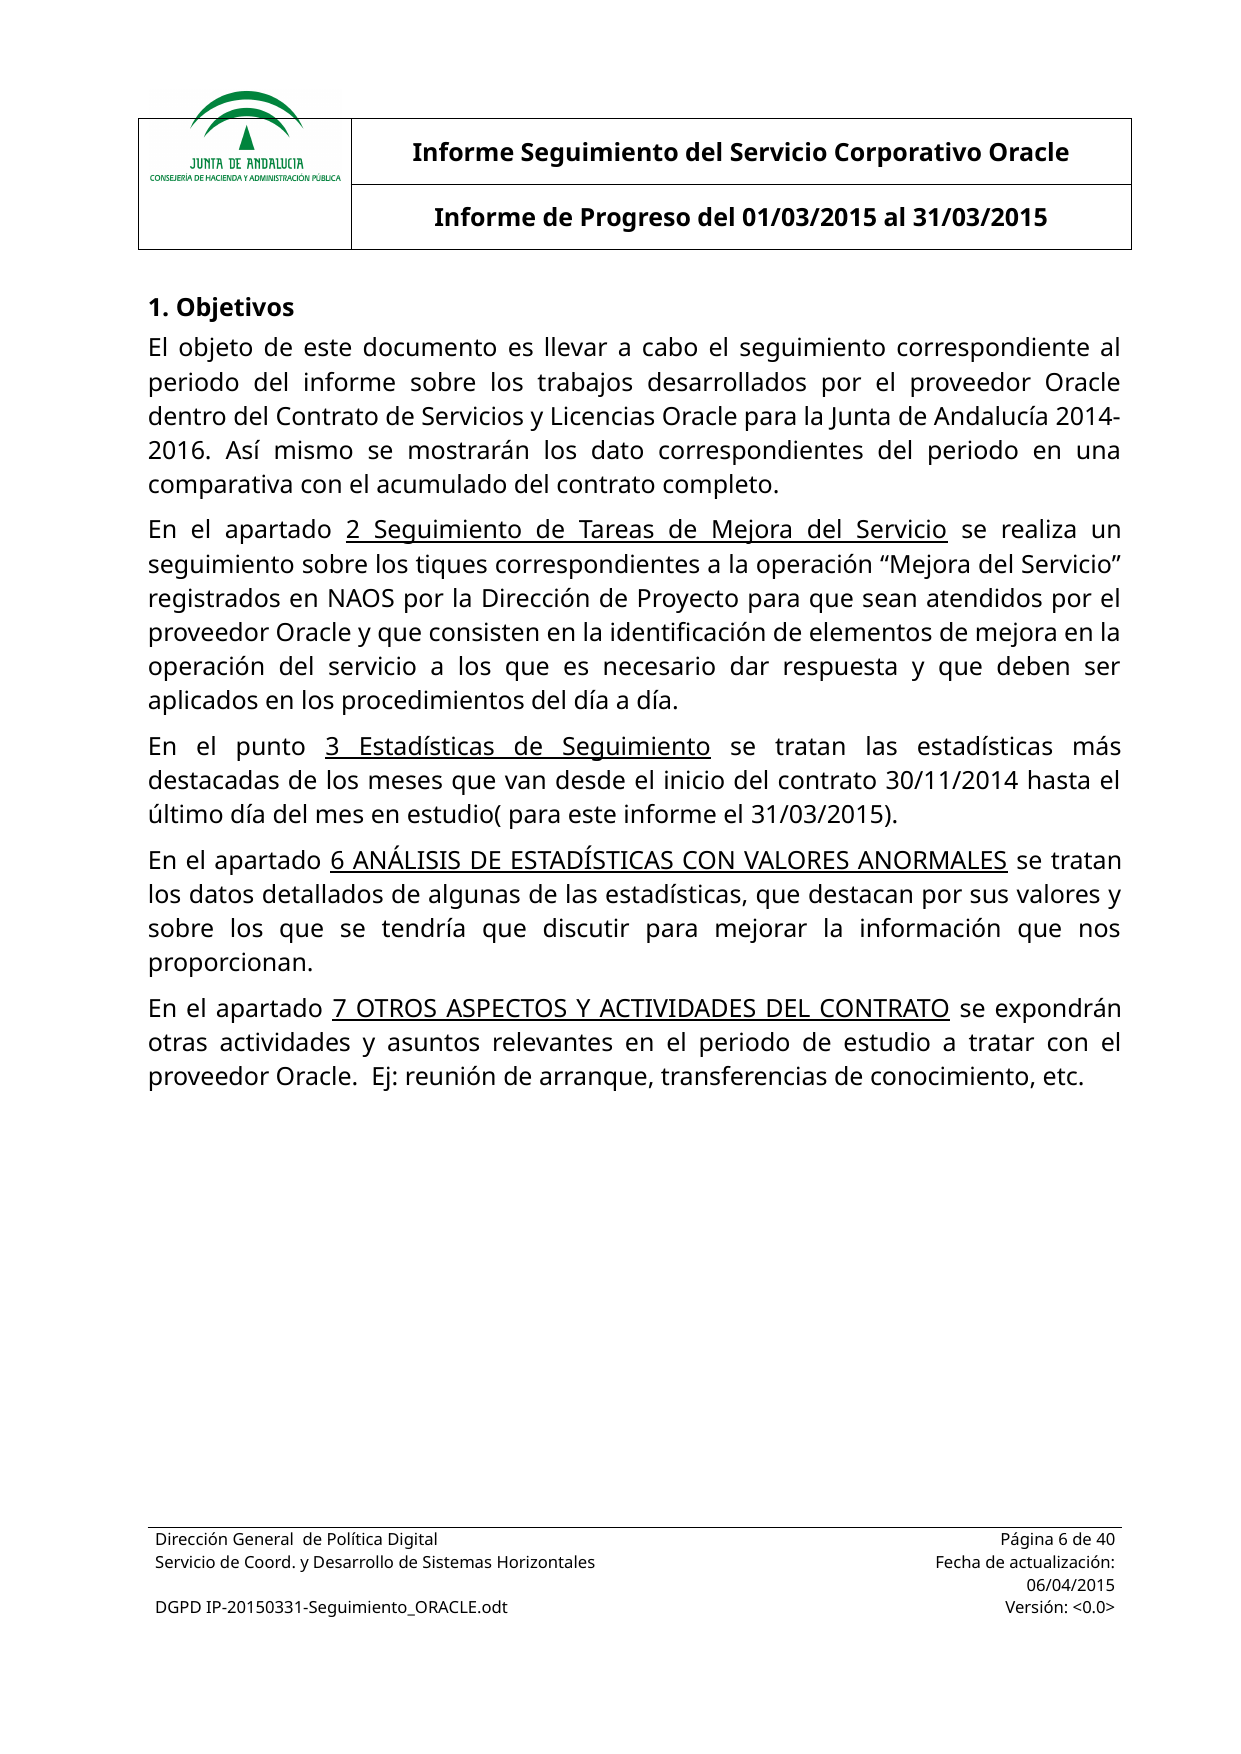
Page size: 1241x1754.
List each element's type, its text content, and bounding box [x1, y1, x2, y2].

text En el apartado 2 Seguimiento de Tareas de Mejora del Servicio se realiza un seguimiento sobre los tiques correspondientes a la operación “Mejora del Servicio” registrados en NAOS por la Dirección de Proyecto para que sean atendidos por el proveedor Oracle y que consisten en la identificación de elementos de mejora en la operación del servicio a los que es necesario dar respuesta y que deben ser aplicados en los procedimientos del día a día. [148, 512, 1122, 717]
text El objeto de este documento es llevar a cabo el seguimiento correspondiente al periodo del informe sobre los trabajos desarrollados por el proveedor Oracle dentro del Contrato de Servicios y Licencias Oracle para la Junta de Andalucía 2014-2016. Así mismo se mostrarán los dato correspondientes del periodo en una comparativa con el acumulado del contrato completo. [148, 330, 1122, 500]
text En el punto 3 Estadísticas de Seguimiento se tratan las estadísticas más destacadas de los meses que van desde el inicio del contrato 30/11/2014 hasta el último día del mes en estudio( para este informe el 31/03/2015). [148, 728, 1122, 831]
text En el apartado 7 OTROS ASPECTOS Y ACTIVIDADES DEL CONTRATO se expondrán otras actividades y asuntos relevantes en el periodo de estudio a tratar con el proveedor Oracle. Ej: reunión de arranque, transferencias de conocimiento, etc. [148, 990, 1122, 1092]
picture [149, 89, 342, 118]
picture [149, 119, 342, 182]
text En el apartado 6 ANÁLISIS DE ESTADÍSTICAS CON VALORES ANORMALES se tratan los datos detallados de algunas de las estadísticas, que destacan por sus valores y sobre los que se tendría que discutir para mejorar la información que nos proporcionan. [148, 842, 1122, 978]
subtitle Objetivos [148, 290, 1122, 324]
